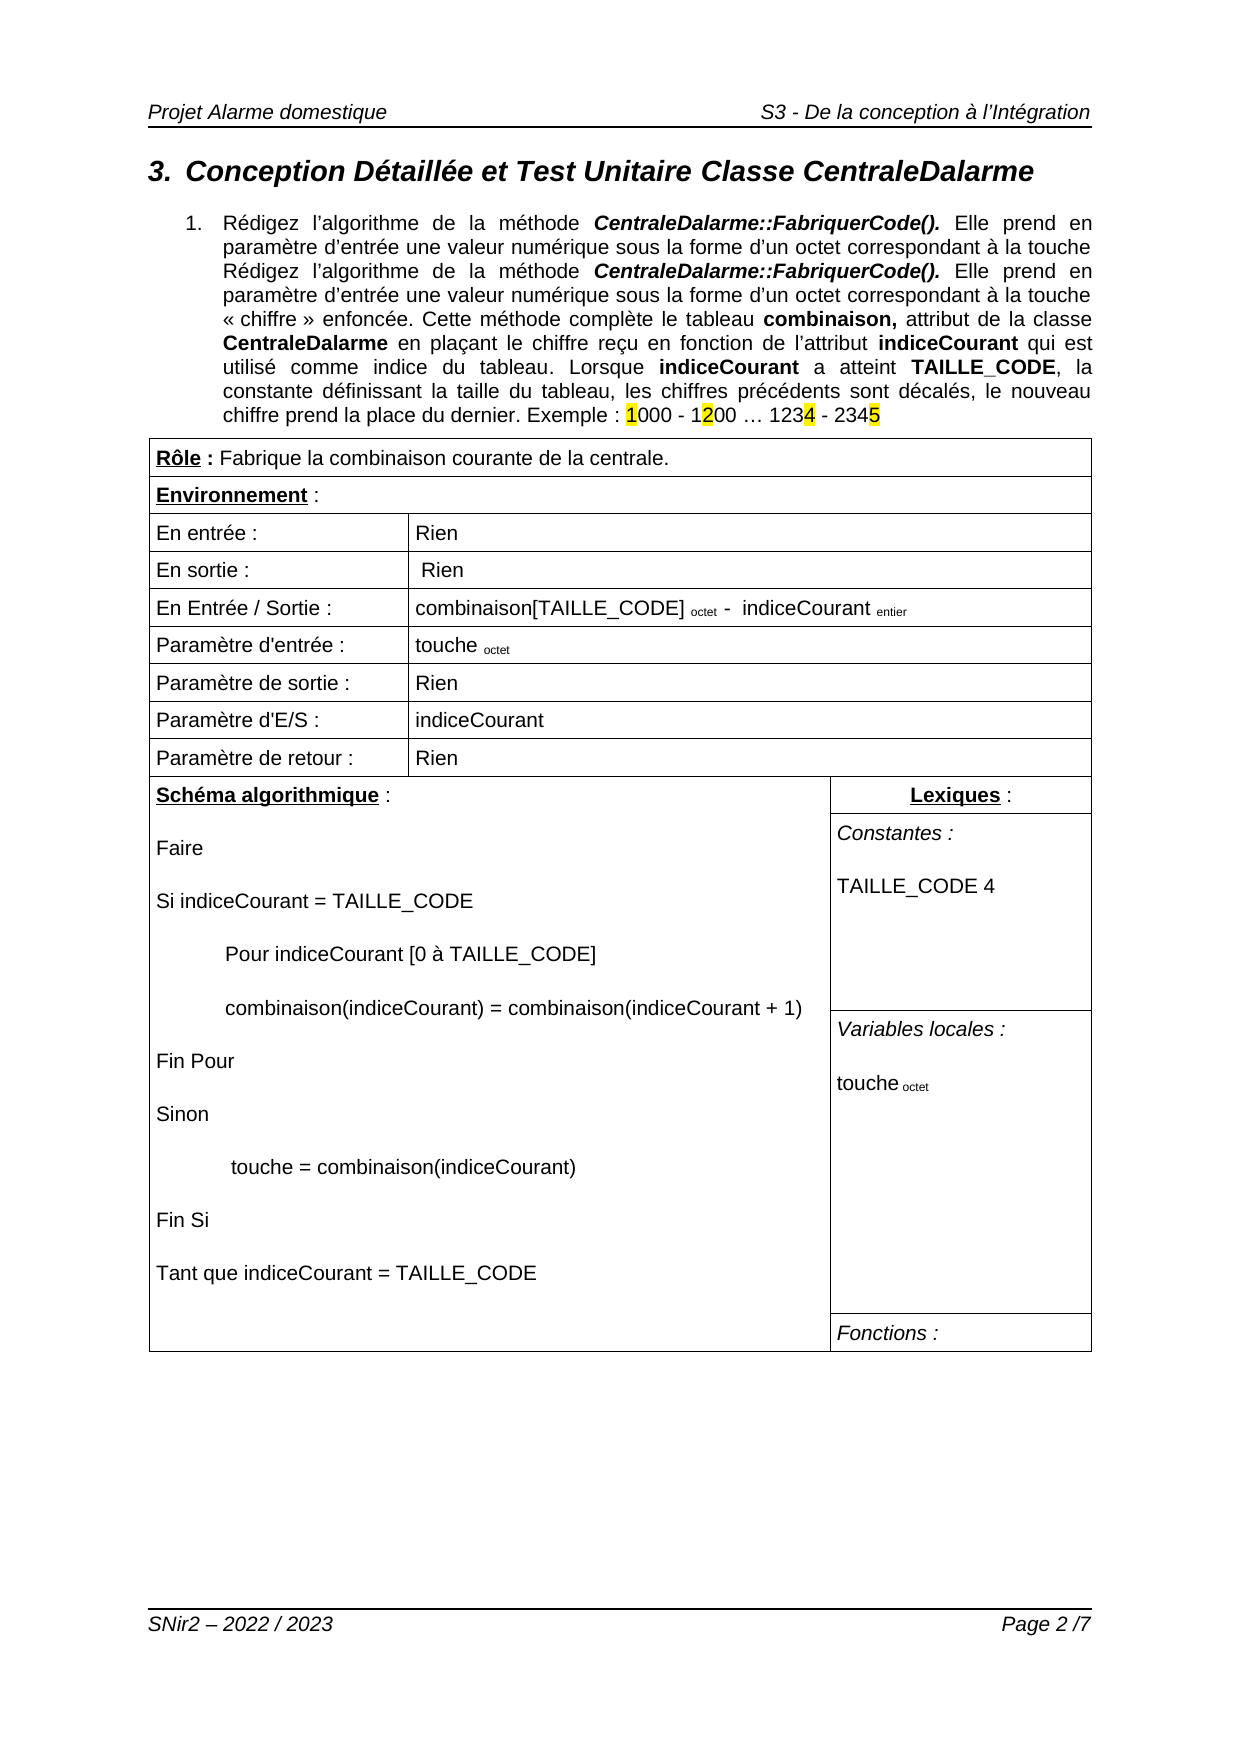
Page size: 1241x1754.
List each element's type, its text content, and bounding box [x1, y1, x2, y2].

table_cell En entrée : [150, 514, 408, 551]
table_cell Rien [409, 739, 1091, 776]
table_cell Constantes : TAILLE_CODE 4 [831, 814, 1091, 1010]
subtitle Conception Détaillée et Test Unitaire Classe CentraleDalarme [148, 154, 1092, 187]
table_cell Paramètre de sortie : [150, 664, 408, 701]
table_cell Lexiques : [831, 777, 1091, 813]
table_cell indiceCourant [409, 702, 1091, 738]
table_cell touche octet [409, 627, 1091, 663]
table_cell Rien [409, 664, 1091, 701]
table_cell Rien [409, 552, 1091, 588]
list Rédigez l’algorithme de la méthode CentraleDalarme::FabriquerCode(). Elle prend en paramètre d’entrée une valeur numérique sous la forme d’un octet correspondant à la touche Rédigez l’algorithme de la méthode CentraleDalarme::FabriquerCode(). Elle prend en paramètre d’entrée une valeur numérique sous la forme d’un octet correspondant à la touche « chiffre » enfoncée. Cette méthode complète le tableau combinaison, attribut de la classe CentraleDalarme en plaçant le chiffre reçu en fonction de l’attribut indiceCourant qui est utilisé comme indice du tableau. Lorsque indiceCourant a atteint TAILLE_CODE, la constante définissant la taille du tableau, les chiffres précédents sont décalés, le nouveau chiffre prend la place du dernier. Exemple : 1000 - 1200 … 1234 - 2345 [185, 211, 1092, 426]
table_cell Paramètre d'E/S : [150, 702, 408, 738]
table_header Rôle : Fabrique la combinaison courante de la centrale. [150, 439, 1091, 476]
table_cell Environnement : [150, 477, 1091, 513]
table_cell Fonctions : [831, 1314, 1091, 1351]
table_cell Schéma algorithmique : Faire Si indiceCourant = TAILLE_CODE Pour indiceCourant [0 à TAILLE_CODE] combinaison(indiceCourant) = combinaison(indiceCourant + 1) Fin Pour Sinon touche = combinaison(indiceCourant) Fin Si Tant que indiceCourant = TAILLE_CODE [150, 777, 830, 1351]
table_cell En sortie : [150, 552, 408, 588]
table_cell combinaison[TAILLE_CODE] octet - indiceCourant entier [409, 589, 1091, 626]
table_cell En Entrée / Sortie : [150, 589, 408, 626]
table_cell Rien [409, 514, 1091, 551]
table_cell Paramètre d'entrée : [150, 627, 408, 663]
table_cell Paramètre de retour : [150, 739, 408, 776]
table_cell Variables locales : touche octet [831, 1011, 1091, 1313]
